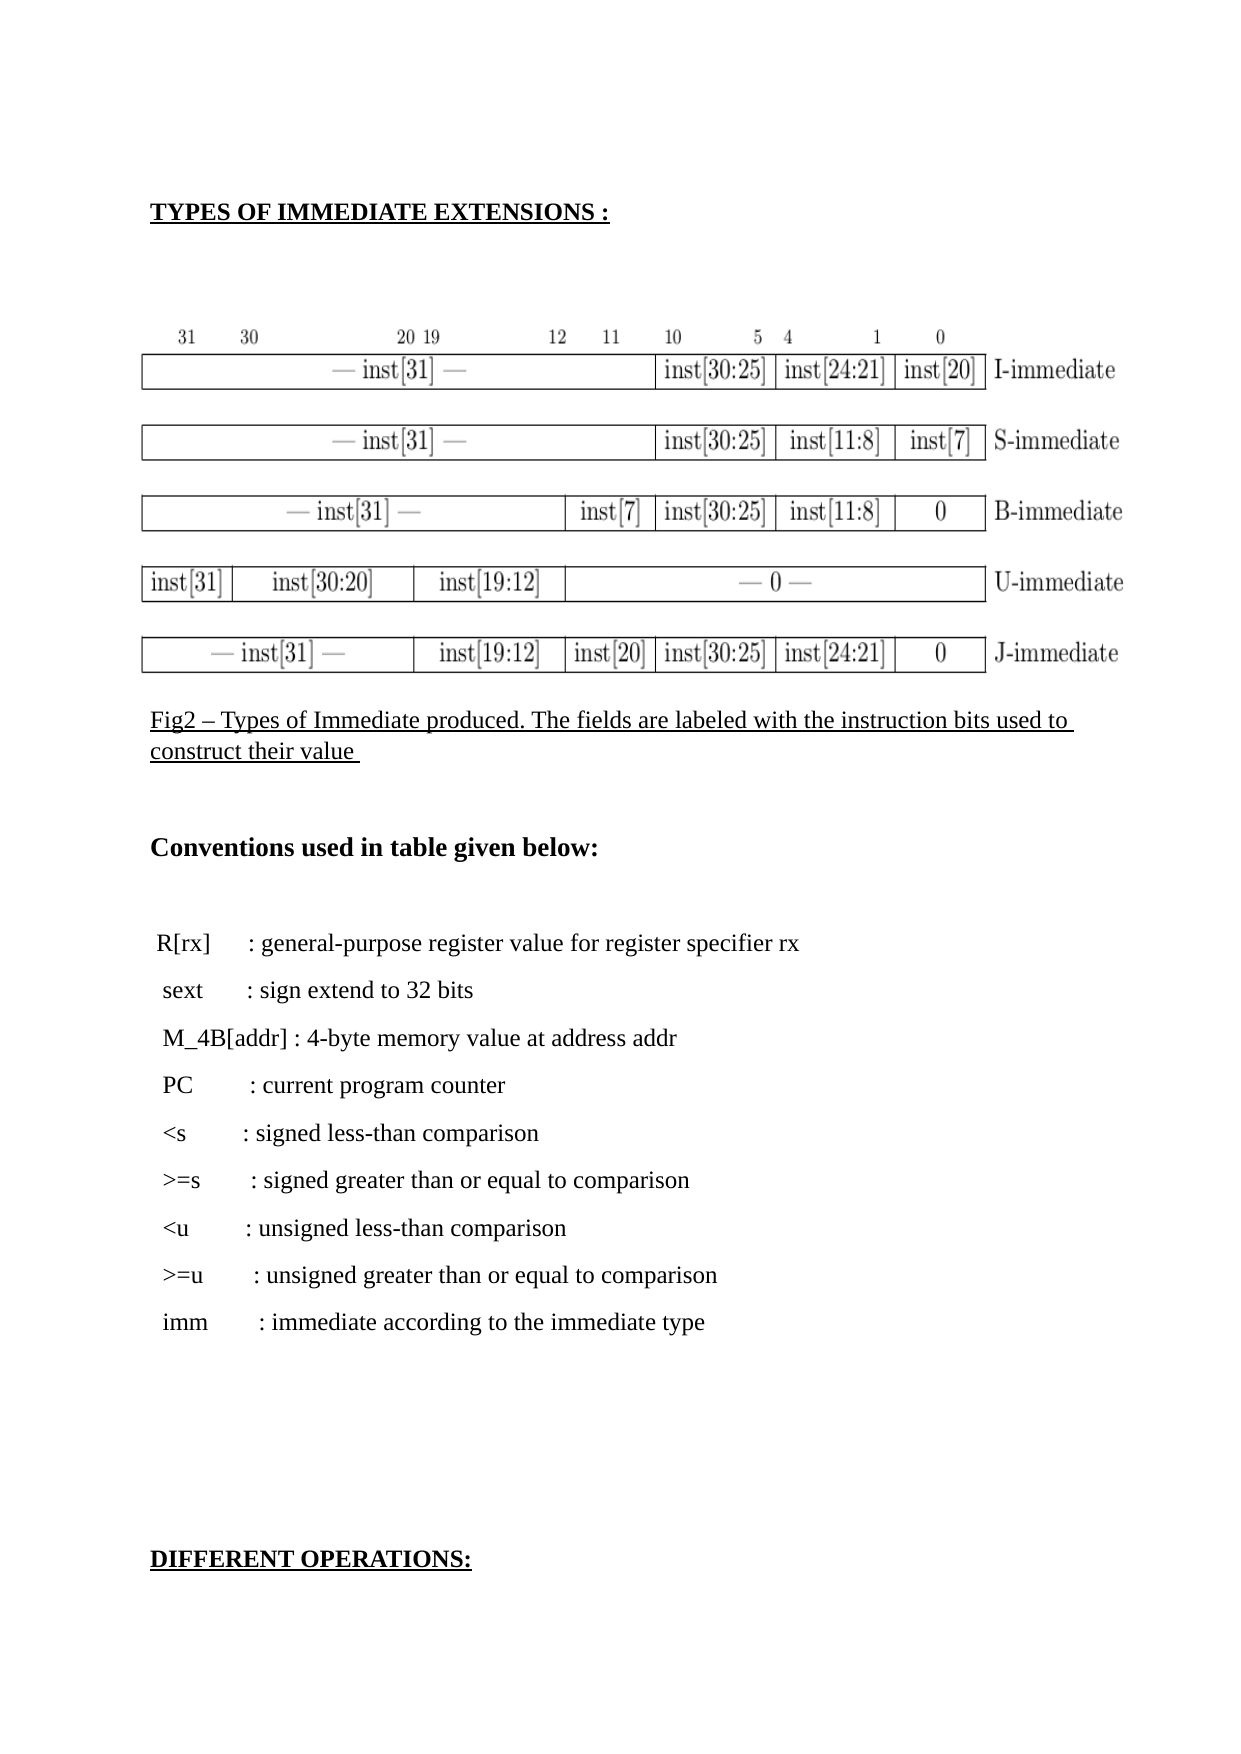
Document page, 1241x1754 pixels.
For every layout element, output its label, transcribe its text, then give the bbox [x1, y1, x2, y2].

text PC : current program counter [150, 1070, 1090, 1099]
text >=u : unsigned greater than or equal to comparison [150, 1260, 1090, 1289]
text TYPES OF IMMEDIATE EXTENSIONS : [150, 197, 1090, 226]
text sext : sign extend to 32 bits [150, 976, 1090, 1004]
text >=s : signed greater than or equal to comparison [150, 1165, 1090, 1194]
picture [98, 297, 1157, 704]
text <s : signed less-than comparison [150, 1118, 1090, 1147]
text Fig2 – Types of Immediate produced. The fields are labeled with the instruction bits used to construct their value [150, 704, 1090, 765]
text [150, 292, 1090, 297]
text imm : immediate according to the immediate type [150, 1307, 1090, 1336]
text R[rx] : general-purpose register value for register specifier rx [150, 928, 1090, 957]
text <u : unsigned less-than comparison [150, 1213, 1090, 1241]
text Conventions used in table given below: [150, 831, 1090, 862]
text DIFFERENT OPERATIONS: [150, 1544, 1090, 1573]
text M_4B[addr] : 4-byte memory value at address addr [150, 1023, 1090, 1052]
